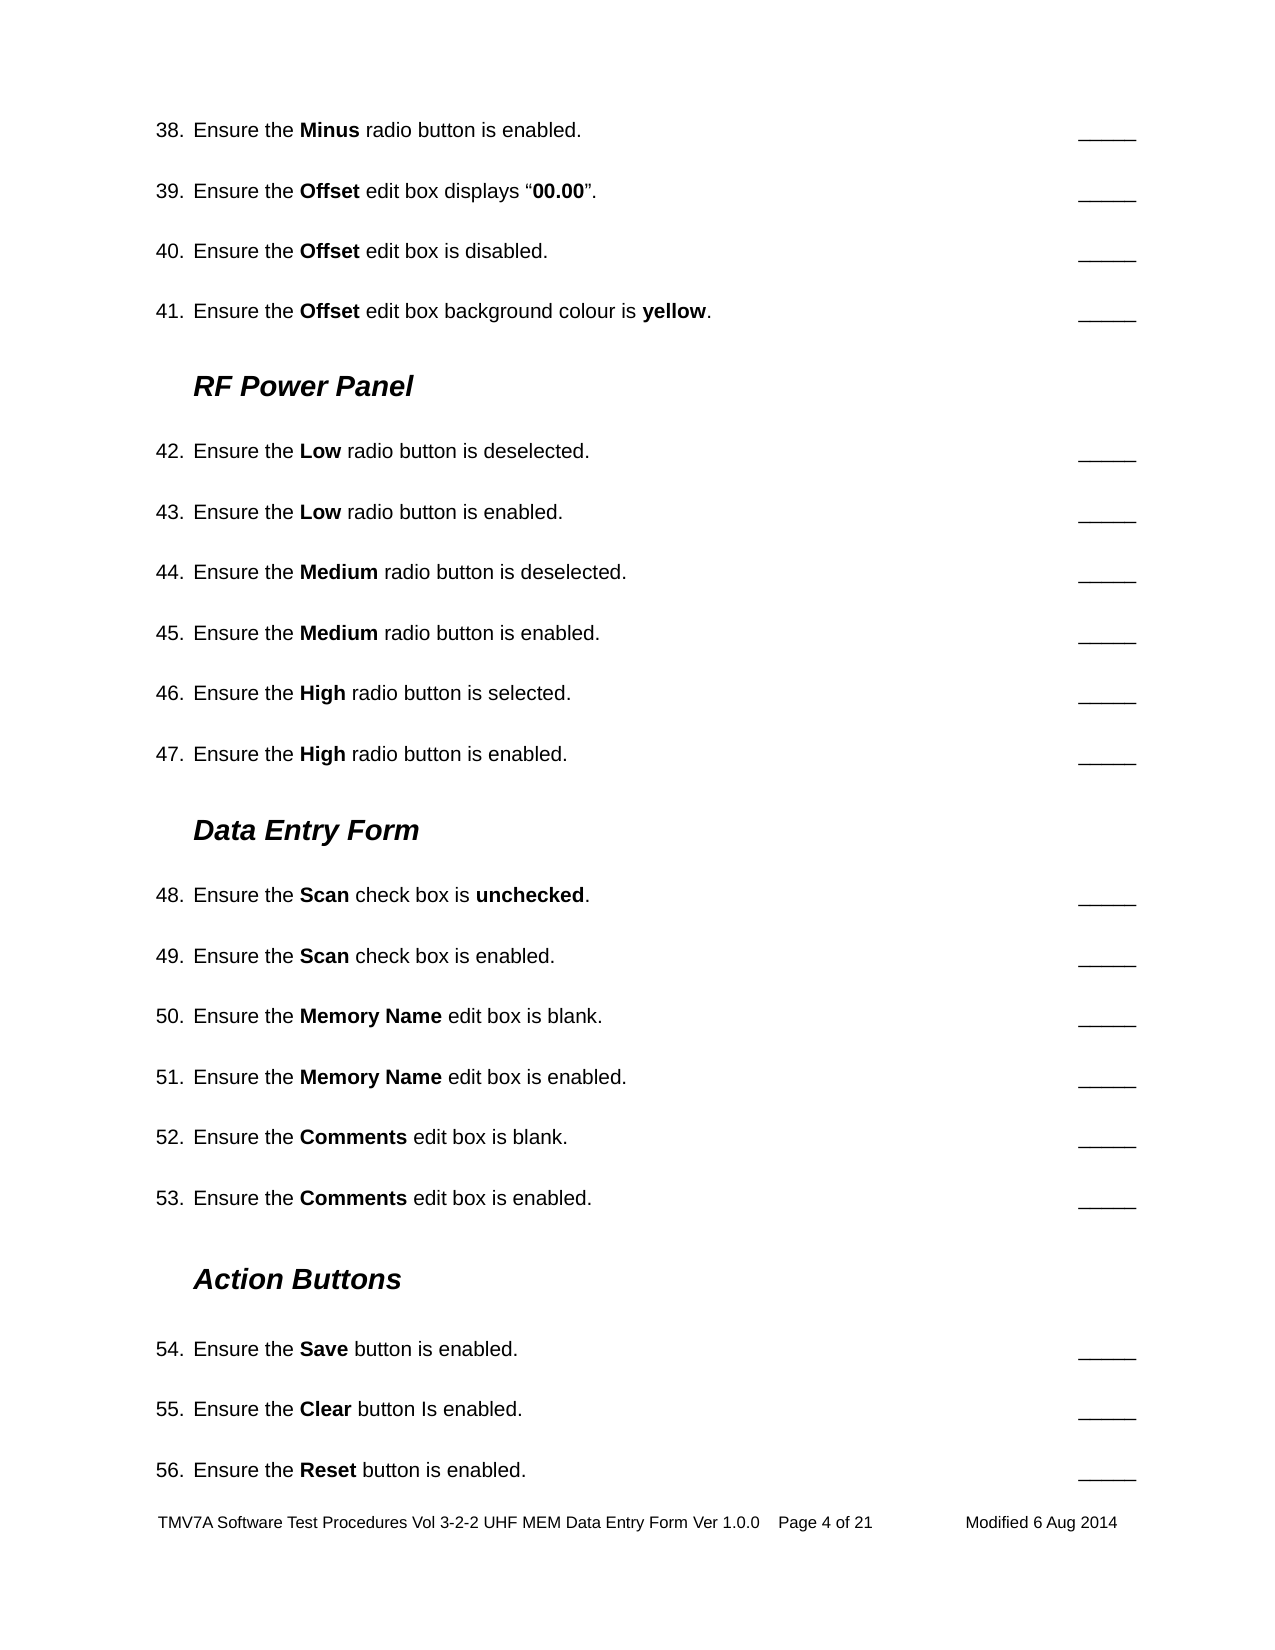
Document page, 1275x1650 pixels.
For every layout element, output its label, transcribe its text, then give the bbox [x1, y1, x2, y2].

list Ensure the Memory Name edit box is blank. _____ [156, 1004, 1157, 1052]
list Ensure the Comments edit box is blank. _____ [156, 1125, 1157, 1173]
list Ensure the Medium radio button is enabled. _____ [156, 621, 1157, 668]
list Ensure the Clear button Is enabled. _____ [156, 1397, 1157, 1445]
list Ensure the Memory Name edit box is enabled. _____ [156, 1064, 1157, 1112]
list Ensure the Scan check box is enabled. _____ [156, 944, 1157, 992]
list Ensure the High radio button is enabled. _____ Data Entry Form [156, 741, 1157, 871]
list Ensure the Comments edit box is enabled. _____ Action Buttons [156, 1185, 1157, 1324]
list Ensure the Offset edit box displays “00.00”. _____ [156, 178, 1157, 226]
list Ensure the Low radio button is deselected. _____ [156, 439, 1157, 487]
list Ensure the Save button is enabled. _____ [156, 1337, 1157, 1385]
list Ensure the Reset button is enabled. _____ [156, 1458, 1157, 1482]
list Ensure the Medium radio button is deselected. _____ [156, 560, 1157, 608]
list Ensure the Scan check box is unchecked. _____ [156, 883, 1157, 931]
list RF Power Panel [156, 336, 1157, 427]
list Ensure the Low radio button is enabled. _____ [156, 500, 1157, 548]
list Ensure the Minus radio button is enabled. _____ [156, 118, 1157, 166]
list Ensure the Offset edit box background colour is yellow. _____ [156, 299, 1157, 323]
list Ensure the High radio button is selected. _____ [156, 681, 1157, 729]
list Ensure the Offset edit box is disabled. _____ [156, 239, 1157, 287]
